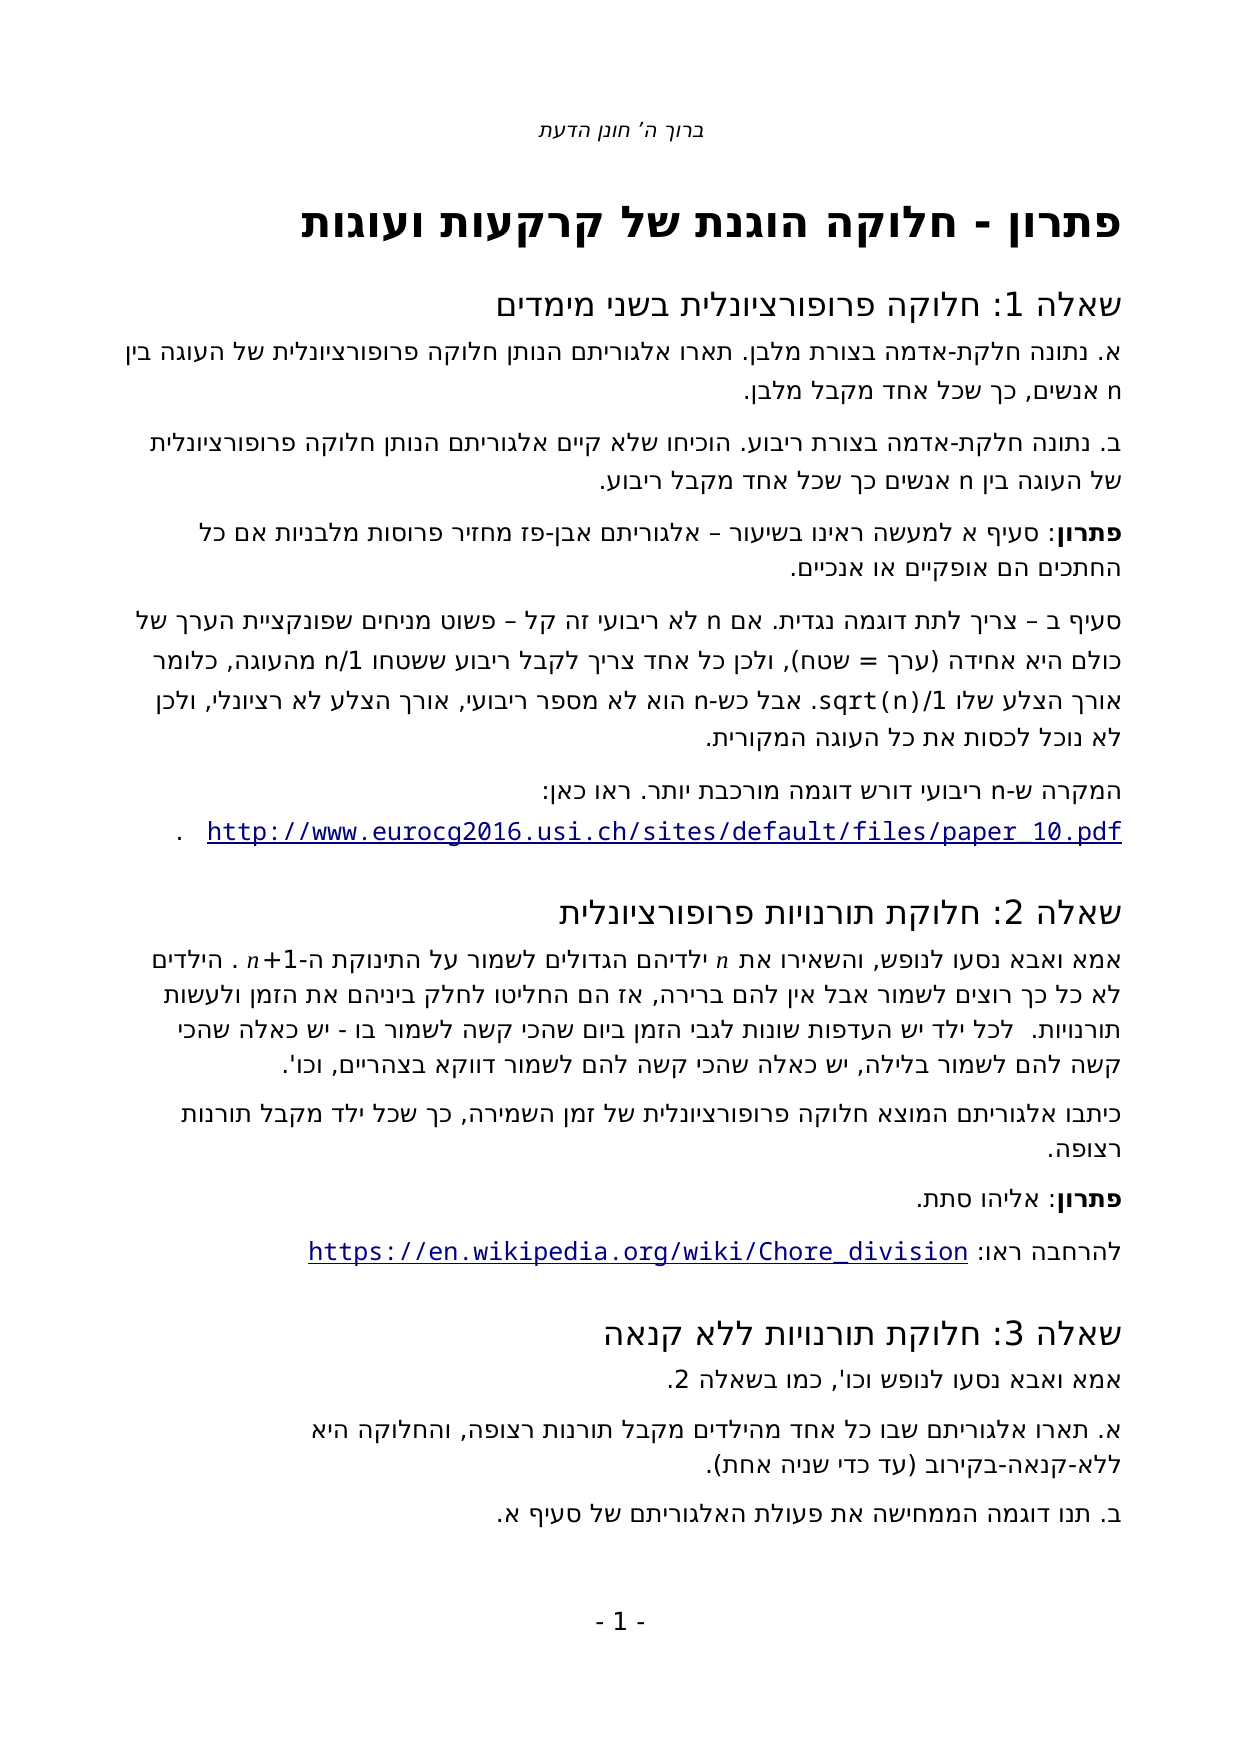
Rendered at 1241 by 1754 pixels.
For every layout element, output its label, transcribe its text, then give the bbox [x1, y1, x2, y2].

text א. תארו אלגוריתם שבו כל אחד מהילדים מקבל תורנות רצופה, והחלוקה היא ללא-קנאה-בקירוב (עד כדי שניה אחת). [118, 1415, 1122, 1479]
text ב. תנו דוגמה הממחישה את פעולת האלגוריתם של סעיף א. [118, 1500, 1122, 1529]
text כיתבו אלגוריתם המוצא חלוקה פרופורציונלית של זמן השמירה, כך שכל ילד מקבל תורנות רצופה. [118, 1099, 1122, 1164]
subtitle פתרון - חלוקה הוגנת של קרקעות ועוגות [118, 197, 1122, 248]
text אמא ואבא נסעו לנופש, והשאירו את n ילדיהם הגדולים לשמור על התינוקת ה-1+n . הילדים לא כל כך רוצים לשמור אבל אין להם ברירה, אז הם החליטו לחלק ביניהם את הזמן ולעשות תורנויות. לכל ילד יש העדפות שונות לגבי הזמן ביום שהכי קשה לשמור בו - יש כאלה שהכי קשה להם לשמור בלילה, יש כאלה שהכי קשה להם לשמור דווקא בצהריים, וכו'. [118, 945, 1122, 1079]
subtitle שאלה 1: חלוקה פרופורציונלית בשני מימדים [118, 285, 1122, 324]
text פתרון: סעיף א למעשה ראינו בשיעור – אלגוריתם אבן-פז מחזיר פרוסות מלבניות אם כל החתכים הם אופקיים או אנכיים. [118, 518, 1122, 583]
text סעיף ב – צריך לתת דוגמה נגדית. אם n לא ריבועי זה קל – פשוט מניחים שפונקציית הערך של כולם היא אחידה (ערך = שטח), ולכן כל אחד צריך לקבל ריבוע ששטחו 1/n מהעוגה, כלומר אורך הצלע שלו 1/sqrt(n). אבל כש-n הוא לא מספר ריבועי, אורך הצלע לא רציונלי, ולכן לא נוכל לכסות את כל העוגה המקורית. [118, 603, 1122, 752]
text המקרה ש-n ריבועי דורש דוגמה מורכבת יותר. ראו כאן: http://www.eurocg2016.usi.ch/sites/default/files/paper_10.pdf . [118, 772, 1122, 847]
subtitle שאלה 3: חלוקת תורנויות ללא קנאה [118, 1314, 1122, 1353]
text א. נתונה חלקת-אדמה בצורת מלבן. תארו אלגוריתם הנותן חלוקה פרופורציונלית של העוגה בין n אנשים, כך שכל אחד מקבל מלבן. [118, 337, 1122, 407]
subtitle שאלה 2: חלוקת תורנויות פרופורציונלית [118, 893, 1122, 932]
text להרחבה ראו: https://en.wikipedia.org/wiki/Chore_division [118, 1234, 1122, 1268]
text אמא ואבא נסעו לנופש וכו', כמו בשאלה 2. [118, 1366, 1122, 1395]
text ב. נתונה חלקת-אדמה בצורת ריבוע. הוכיחו שלא קיים אלגוריתם הנותן חלוקה פרופורציונלית של העוגה בין n אנשים כך שכל אחד מקבל ריבוע. [118, 428, 1122, 497]
text פתרון: אליהו סתת. [118, 1184, 1122, 1213]
